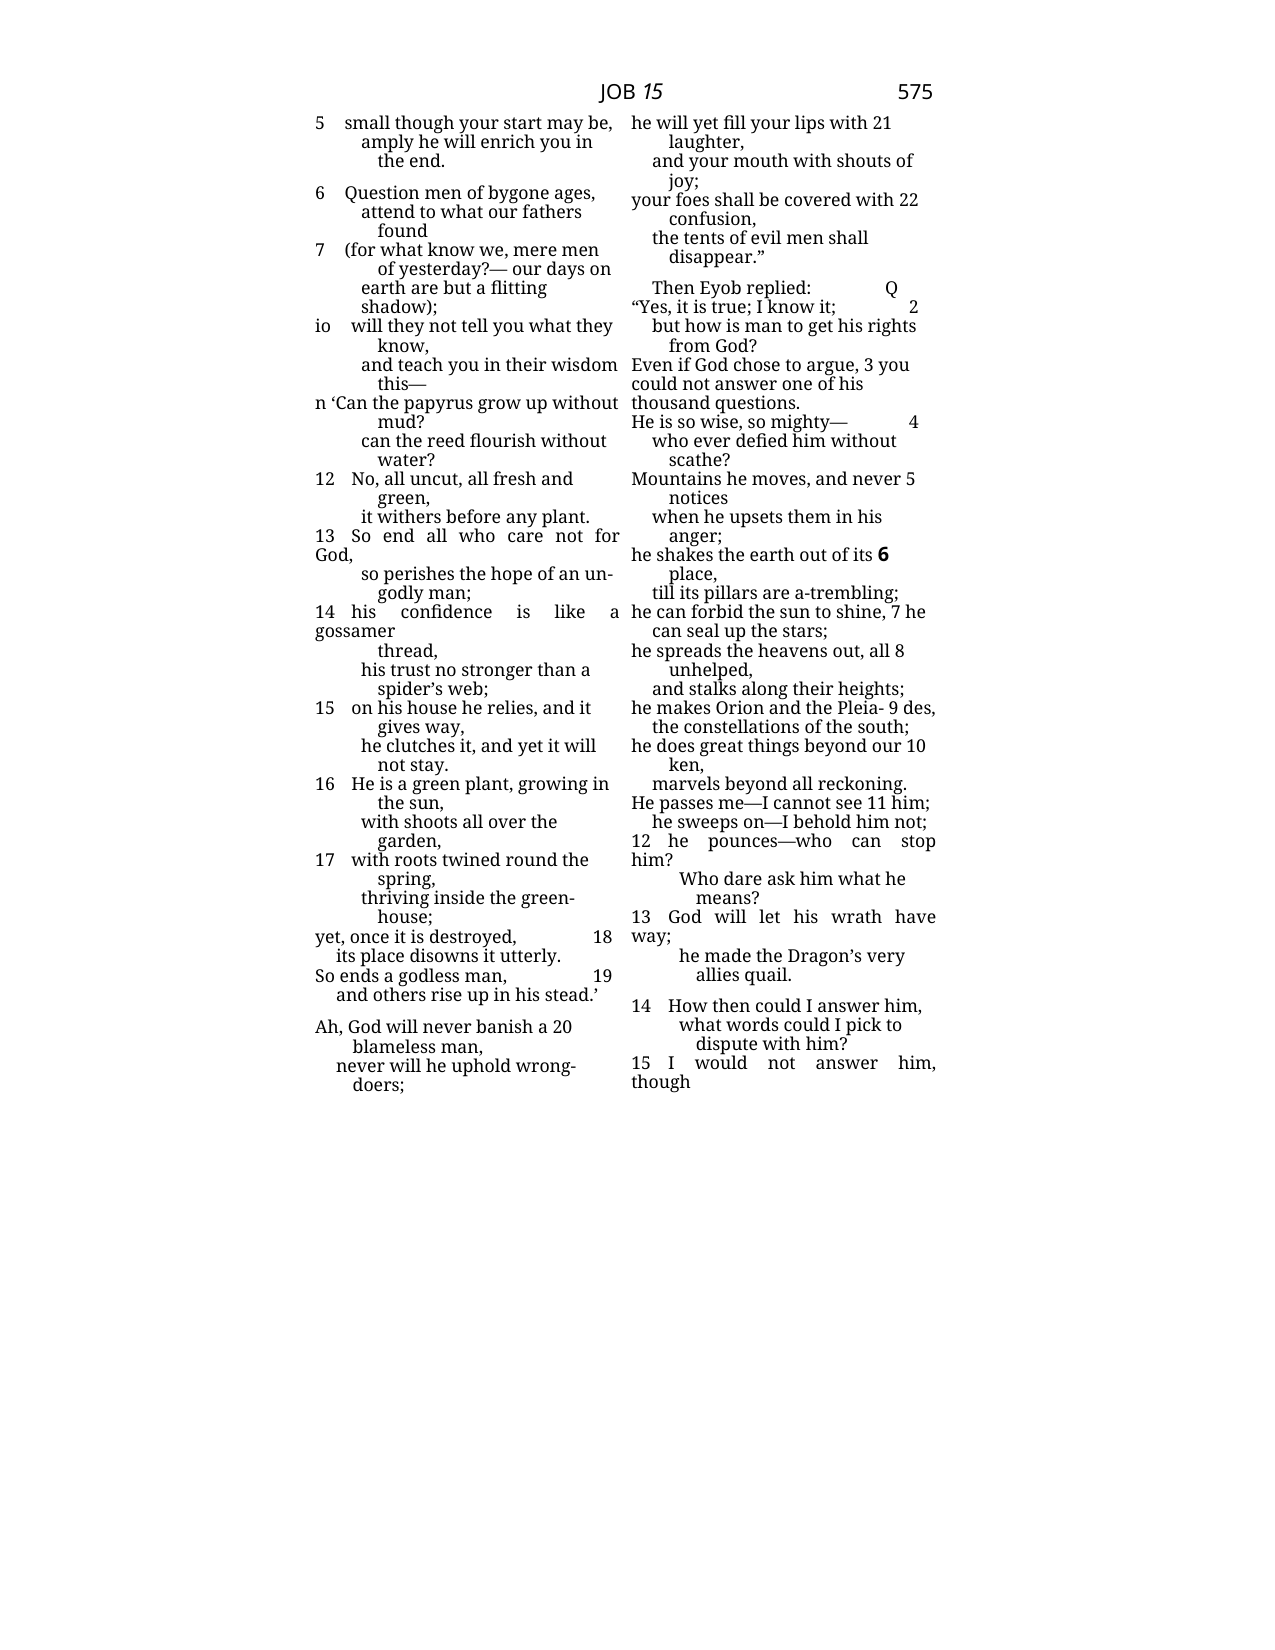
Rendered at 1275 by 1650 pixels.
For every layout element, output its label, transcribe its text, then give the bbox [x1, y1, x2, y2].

list So end all who care not for God, [315, 527, 620, 566]
text Even if God chose to argue, 3 you could not answer one of his thousand questions. [631, 356, 936, 413]
list Question men of bygone ages, [315, 184, 620, 203]
list with roots twined round the [315, 851, 620, 871]
list God will let his wrath have way; [631, 909, 936, 947]
text amply he will enrich you in the end. [361, 134, 620, 172]
text he made the Dragon’s very allies quail. [679, 947, 936, 985]
text the sun, [361, 794, 620, 813]
text what words could I pick to dispute with him? [679, 1016, 936, 1054]
text so perishes the hope of an un­godly man; [361, 566, 620, 604]
text never will he uphold wrong­doers; [336, 1057, 620, 1095]
text who ever defied him without scathe? [652, 432, 936, 470]
text yet, once it is destroyed, 18 [315, 928, 620, 947]
list (for what know we, mere men [315, 241, 620, 261]
text it withers before any plant. [361, 508, 620, 527]
list small though your start may be, [315, 114, 620, 134]
text of yesterday?— our days on earth are but a flitting shadow); [361, 261, 620, 318]
list on his house he relies, and it [315, 699, 620, 718]
text thread, [361, 642, 620, 661]
text your foes shall be covered with 22 confusion, [631, 191, 936, 229]
text Ah, God will never banish a 20 blameless man, [315, 1018, 620, 1057]
list I would not answer him, though [631, 1054, 936, 1093]
text Mountains he moves, and never 5 notices [631, 470, 936, 508]
text and teach you in their wis­dom this— [361, 356, 620, 394]
text n ‘Can the papyrus grow up with­out mud? [315, 394, 620, 432]
text he clutches it, and yet it will not stay. [361, 737, 620, 775]
text the constellations of the south; [652, 718, 936, 737]
text and your mouth with shouts of joy; [652, 153, 936, 191]
text he will yet fill your lips with 21 laughter, [631, 114, 936, 153]
text Then Eyob replied: Q [652, 279, 936, 299]
text he spreads the heavens out, all 8 unhelped, [631, 642, 936, 680]
text “Yes, it is true; I know it; 2 [631, 299, 936, 318]
list No, all uncut, all fresh and [315, 470, 620, 489]
text and others rise up in his stead.’ [336, 986, 620, 1006]
text and stalks along their heights; [652, 680, 936, 699]
list He is a green plant, growing in [315, 775, 620, 794]
text but how is man to get his rights from God? [652, 318, 936, 356]
text green, [361, 489, 620, 508]
text marvels beyond all reckoning. [652, 775, 936, 794]
list How then could I answer him, [631, 997, 936, 1016]
text he can forbid the sun to shine, 7 he can seal up the stars; [631, 604, 936, 642]
text thriving inside the green­house; [361, 889, 620, 928]
text He is so wise, so mighty— 4 [631, 413, 936, 432]
text gives way, [361, 718, 620, 737]
text its place disowns it utterly. [336, 947, 620, 967]
text the tents of evil men shall disappear.” [652, 229, 936, 267]
text So ends a godless man, 19 [315, 967, 620, 986]
text spring, [361, 871, 620, 889]
list his confidence is like a gossamer [315, 604, 620, 642]
text till its pillars are a-trembling; [652, 584, 936, 604]
text io will they not tell you what they know, [315, 318, 620, 356]
text can the reed flourish without water? [361, 432, 620, 470]
text he shakes the earth out of its 6 place, [631, 546, 936, 584]
text when he upsets them in his anger; [652, 508, 936, 546]
text he makes Orion and the Pleia- 9 des, [631, 699, 936, 718]
text with shoots all over the garden, [361, 813, 620, 851]
text attend to what our fathers found [361, 203, 620, 241]
text He passes me—I cannot see 11 him; [631, 794, 936, 813]
text Who dare ask him what he means? [679, 871, 936, 909]
list he pounces—who can stop him? [631, 832, 936, 871]
text his trust no stronger than a spider’s web; [361, 661, 620, 699]
text he sweeps on—I behold him not; [652, 813, 936, 832]
text he does great things beyond our 10 ken, [631, 737, 936, 775]
